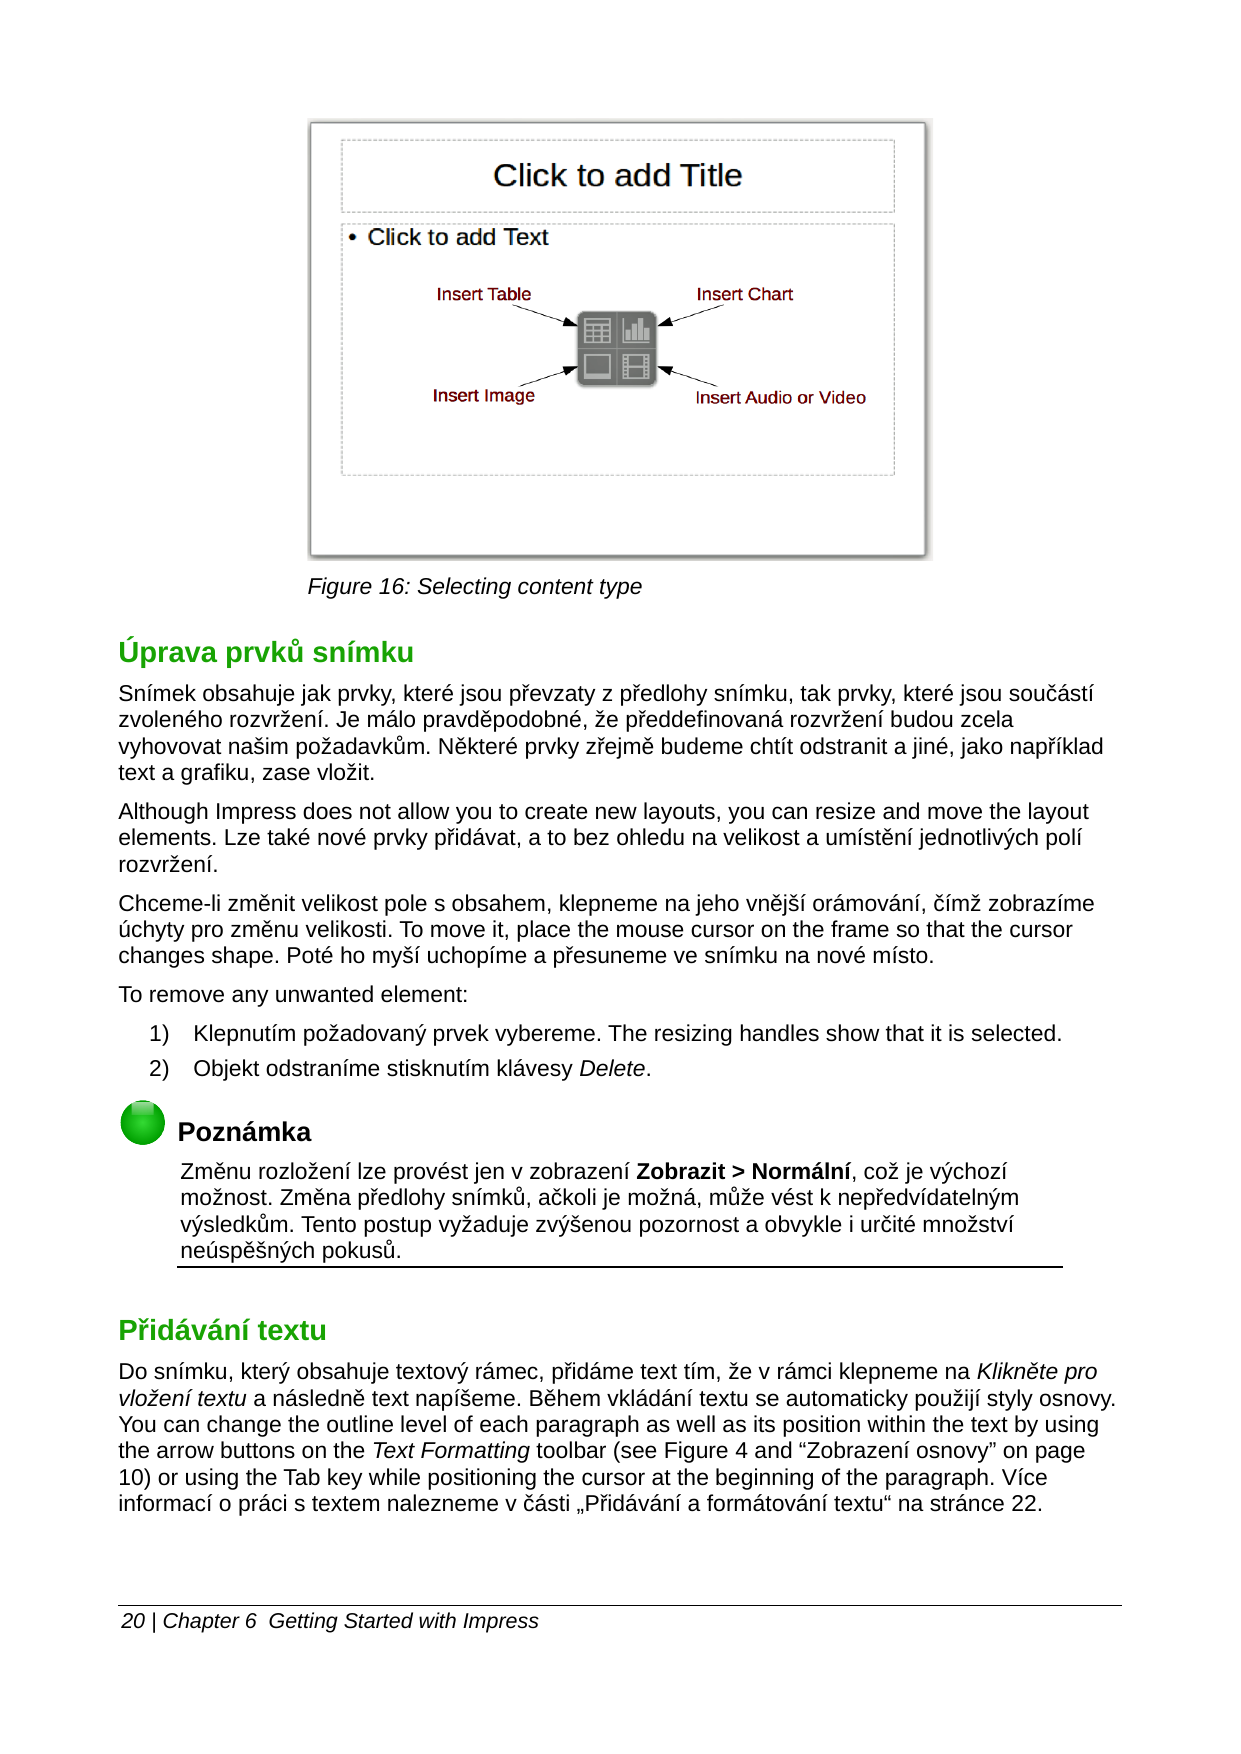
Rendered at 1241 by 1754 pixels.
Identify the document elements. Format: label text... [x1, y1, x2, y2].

list Objekt odstraníme stisknutím klávesy Delete. [169, 1055, 1122, 1082]
picture [307, 118, 934, 561]
text Chceme-li změnit velikost pole s obsahem, klepneme na jeho vnější orámování, čímž zobrazíme úchyty pro změnu velikosti. To move it, place the mouse cursor on the frame so that the cursor changes shape. Poté ho myší uchopíme a přesuneme ve snímku na nové místo. [118, 889, 1122, 969]
text Změnu rozložení lze provést jen v zobrazení Zobrazit > Normální, což je výchozí možnost. Změna předlohy snímků, ačkoli je možná, může vést k nepředvídatelným výsledkům. Tento postup vyžaduje zvýšenou pozornost a obvykle i určité množství neúspěšných pokusů. [177, 1155, 1063, 1266]
text Do snímku, který obsahuje textový rámec, přidáme text tím, že v rámci klepneme na Klikněte pro vložení textu a následně text napíšeme. Během vkládání textu se automaticky použijí styly osnovy. You can change the outline level of each paragraph as well as its position within the text by using the arrow buttons on the Text Formatting toolbar (see Figure 4 and “Outline view” on page 9) or using the Tab key while positioning the cursor at the beginning of the paragraph. Více informací o práci s textem nalezneme v části „Přidávání a formátování textu“ na stránce 20. [118, 1358, 1122, 1516]
text Figure 16: Selecting content type [307, 573, 933, 599]
text Although Impress does not allow you to create new layouts, you can resize and move the layout elements. Lze také nové prvky přidávat, a to bez ohledu na velikost a umístění jednotlivých polí rozvržení. [118, 798, 1122, 877]
text Snímek obsahuje jak prvky, které jsou převzaty z předlohy snímku, tak prvky, které jsou součástí zvoleného rozvržení. Je málo pravděpodobné, že předdefinovaná rozvržení budou zcela vyhovovat našim požadavkům. Některé prvky zřejmě budeme chtít odstranit a jiné, jako například text a grafiku, zase vložit. [118, 680, 1122, 786]
subtitle Úprava prvků snímku [118, 635, 1122, 668]
subtitle Přidávání textu [118, 1313, 1122, 1347]
list Klepnutím požadovaný prvek vybereme. The resizing handles show that it is selected. [169, 1020, 1122, 1046]
list To remove any unwanted element: [118, 981, 1122, 1007]
subtitle Poznámka [118, 1098, 1122, 1147]
